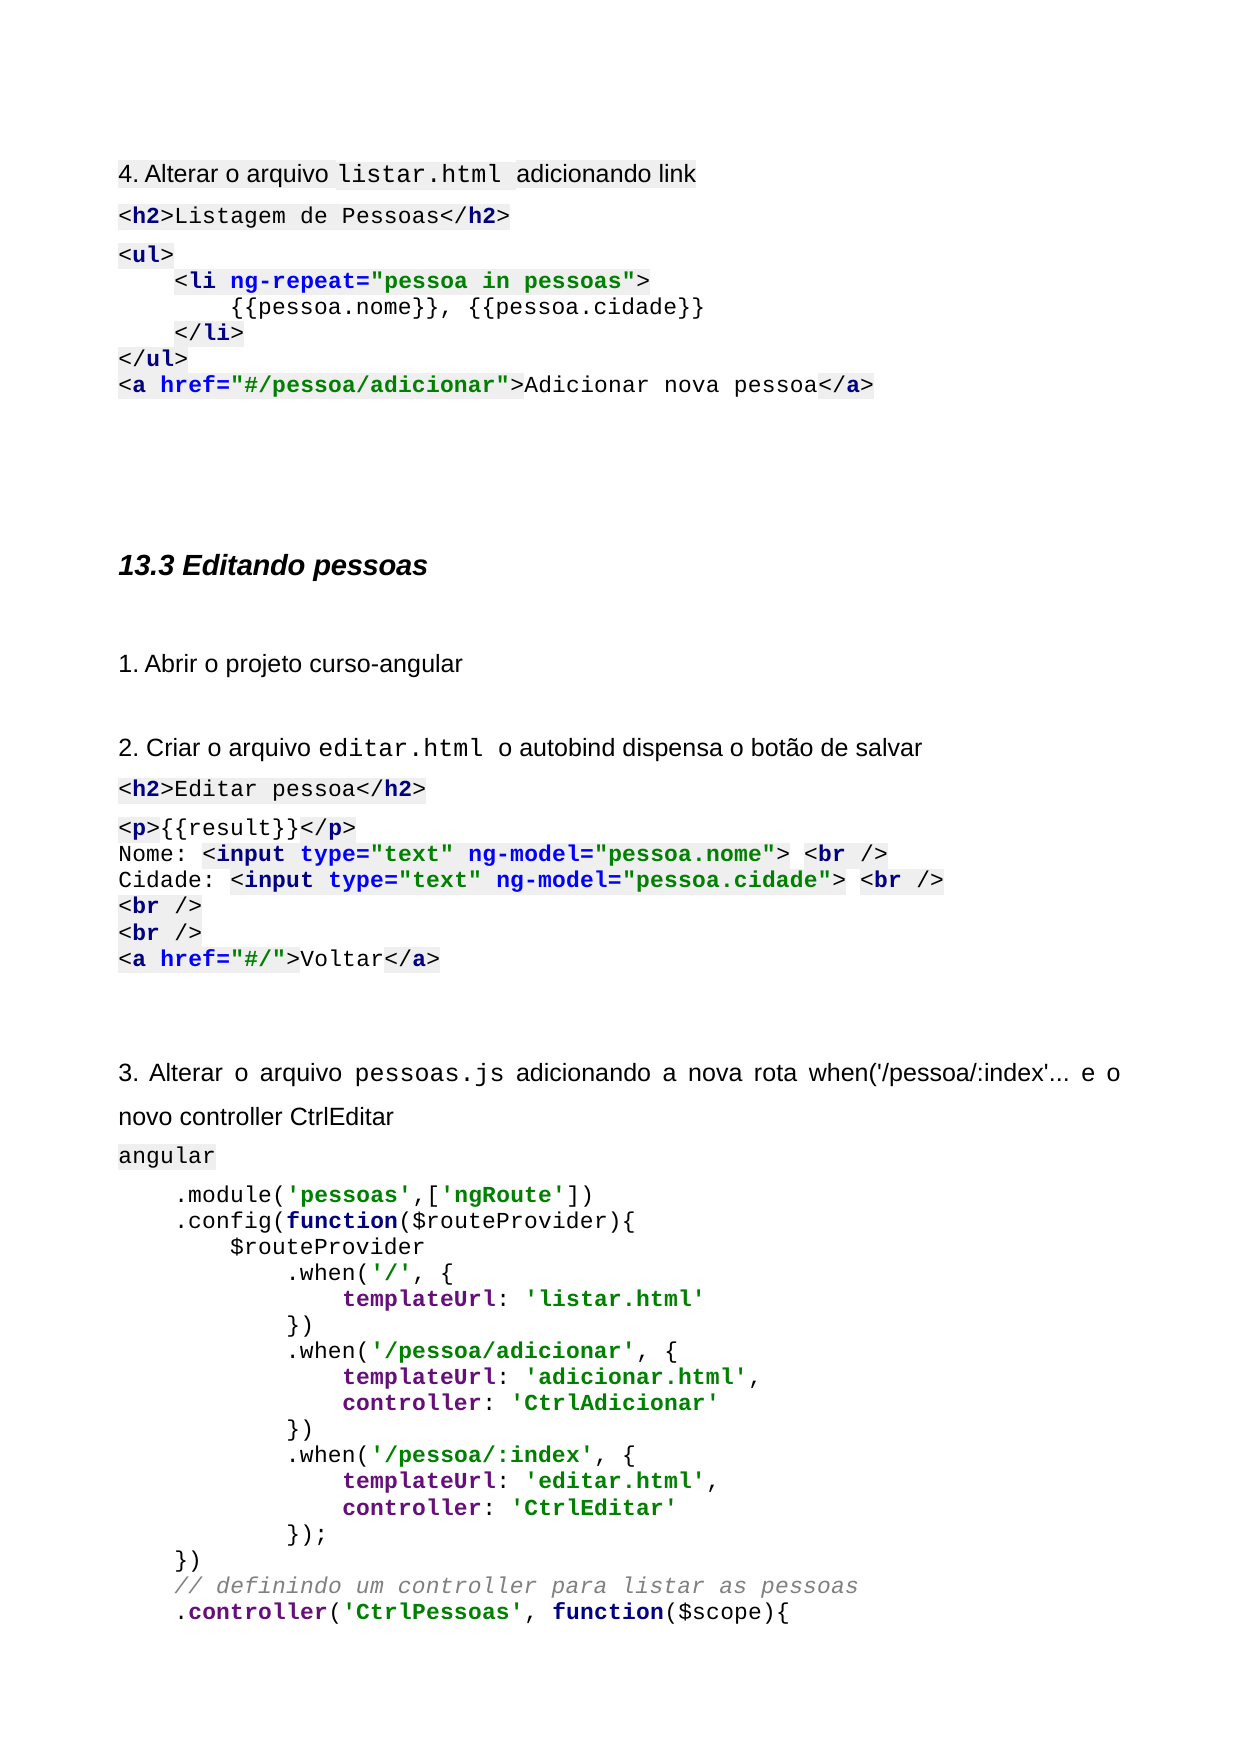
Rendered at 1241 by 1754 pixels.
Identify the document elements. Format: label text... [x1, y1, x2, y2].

text 1. Abrir o projeto curso-angular [118, 650, 1122, 678]
text templateUrl: 'editar.html', [118, 1470, 1122, 1496]
text 3. Alterar o arquivo pessoas.js adicionando a nova rota when('/pessoa/:index'... e o novo controller CtrlEditar [118, 1058, 1122, 1130]
text templateUrl: 'listar.html' [118, 1288, 1122, 1314]
text }) [118, 1314, 1122, 1340]
text controller: 'CtrlAdicionar' [118, 1392, 1122, 1418]
text .module('pessoas',['ngRoute']) [118, 1183, 1122, 1209]
text .config(function($routeProvider){ [118, 1209, 1122, 1236]
text .when('/pessoa/adicionar', { [118, 1340, 1122, 1366]
text .when('/', { [118, 1262, 1122, 1288]
text <br /> [118, 921, 1122, 947]
text }) [118, 1418, 1122, 1444]
text templateUrl: 'adicionar.html', [118, 1366, 1122, 1392]
text // definindo um controller para listar as pessoas [118, 1574, 1122, 1600]
text $routeProvider [118, 1236, 1122, 1262]
text <a href="#/">Voltar</a> [118, 947, 1122, 973]
text }) [118, 1548, 1122, 1574]
text .when('/pessoa/:index', { [118, 1444, 1122, 1470]
text {{pessoa.nome}}, {{pessoa.cidade}} [118, 295, 1122, 321]
text Nome: <input type="text" ng-model="pessoa.nome"> <br /> [118, 843, 1122, 869]
text <h2>Listagem de Pessoas</h2> [118, 204, 1122, 230]
text </ul> [118, 347, 1122, 373]
text </li> [118, 321, 1122, 347]
subtitle 13.3 Editando pessoas [118, 549, 1122, 581]
text <a href="#/pessoa/adicionar">Adicionar nova pessoa</a> [118, 373, 1122, 399]
text Cidade: <input type="text" ng-model="pessoa.cidade"> <br /> [118, 869, 1122, 895]
text <ul> [118, 243, 1122, 269]
text }); [118, 1522, 1122, 1548]
text <br /> [118, 895, 1122, 921]
text 4. Alterar o arquivo listar.html adicionando link [118, 160, 1122, 190]
text <h2>Editar pessoa</h2> [118, 778, 1122, 804]
text controller: 'CtrlEditar' [118, 1496, 1122, 1522]
text .controller('CtrlPessoas', function($scope){ [118, 1600, 1122, 1626]
text 2. Criar o arquivo editar.html o autobind dispensa o botão de salvar [118, 734, 1122, 764]
text angular [118, 1144, 1122, 1170]
text <li ng-repeat="pessoa in pessoas"> [118, 269, 1122, 295]
text <p>{{result}}</p> [118, 817, 1122, 843]
